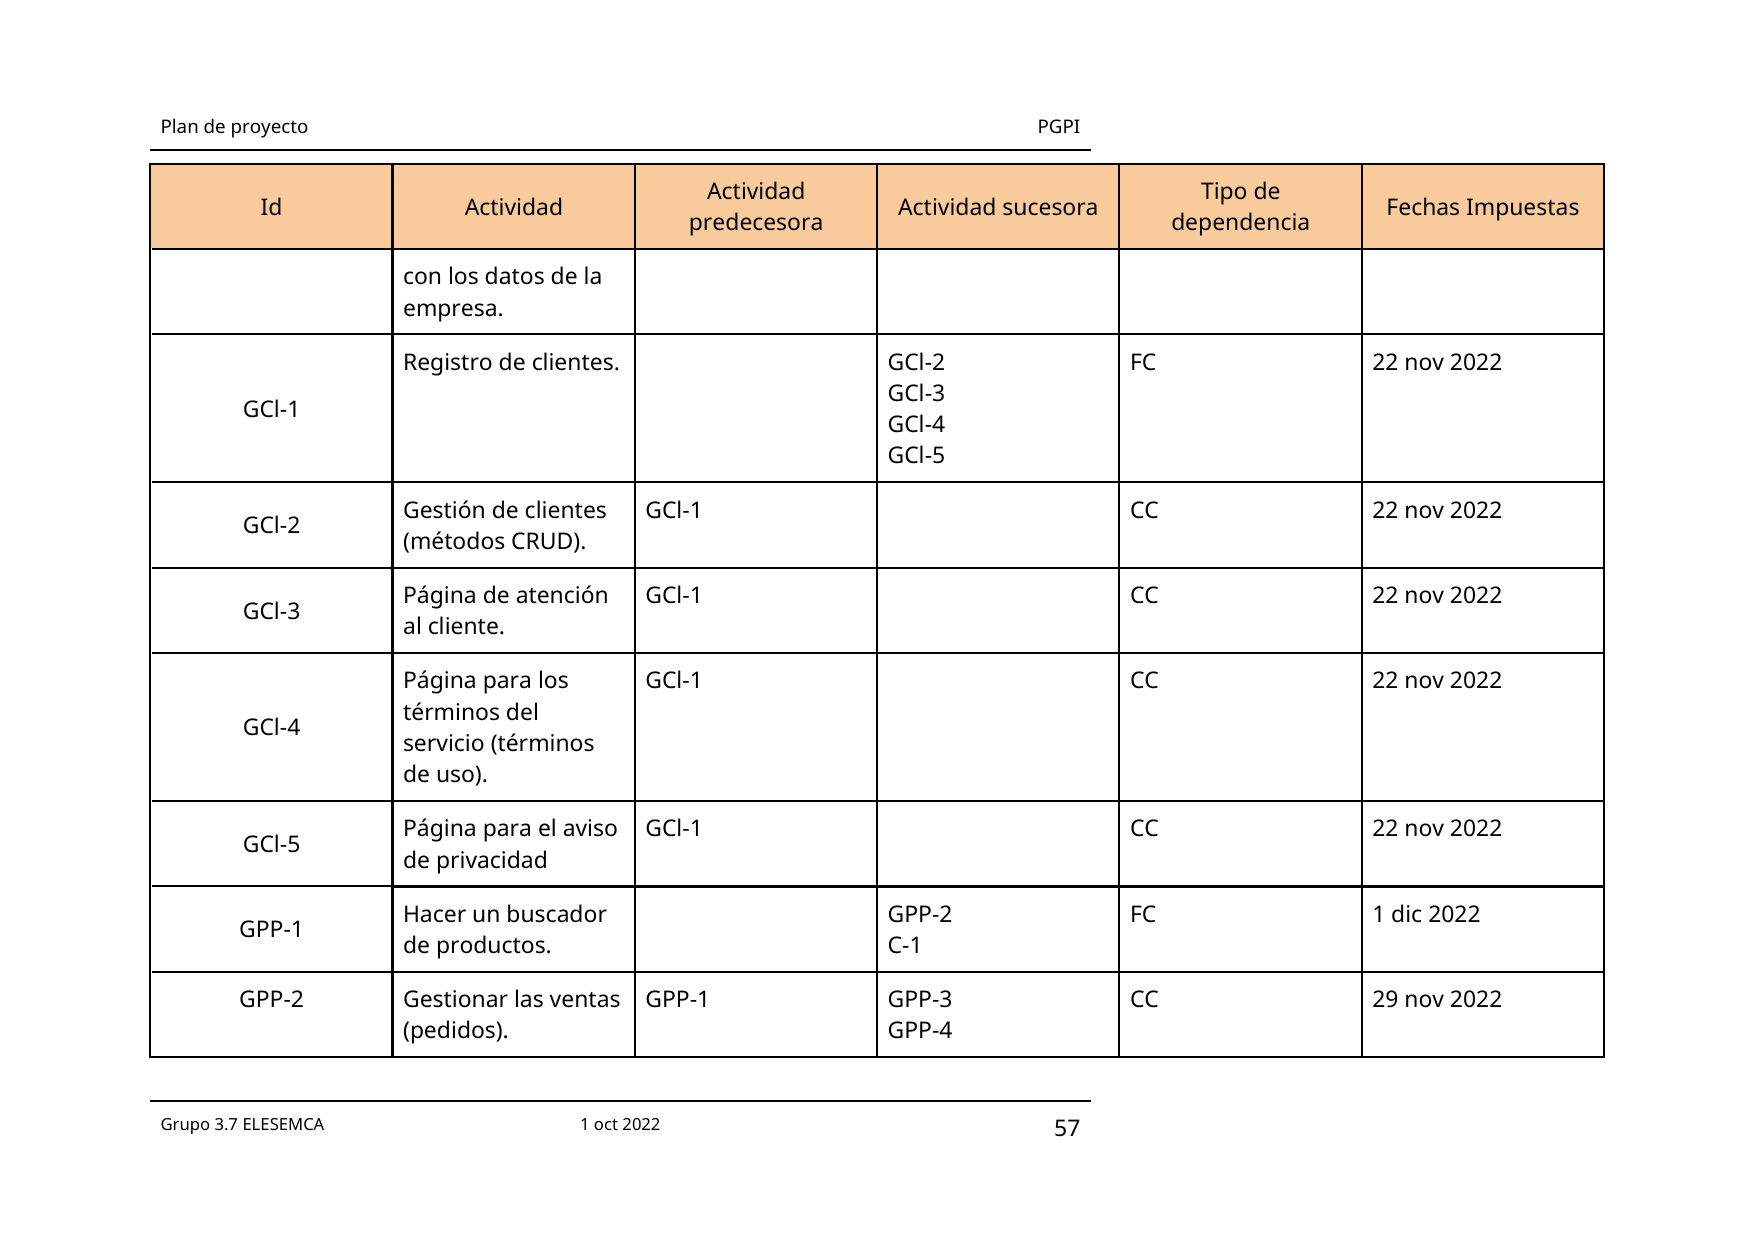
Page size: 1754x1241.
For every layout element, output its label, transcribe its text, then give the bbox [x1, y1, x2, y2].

table_cell [636, 888, 876, 971]
table_cell [1363, 250, 1603, 333]
table_cell 22 nov 2022 [1363, 569, 1603, 652]
table_cell 1 dic 2022 [1363, 888, 1603, 971]
table_cell Gestionar las ventas (pedidos). [394, 973, 634, 1056]
table_cell 22 nov 2022 [1363, 483, 1603, 567]
table_cell CC [1120, 483, 1361, 567]
table_cell 22 nov 2022 [1363, 802, 1603, 885]
table_cell [878, 654, 1118, 800]
table_cell [878, 250, 1118, 333]
table_header Id [151, 165, 391, 248]
table_cell [1120, 250, 1361, 333]
table_header Actividad predecesora [636, 165, 876, 248]
table_cell Página de atención al cliente. [394, 569, 634, 652]
table_cell GCl-2 GCl-3 GCl-4 GCl-5 [878, 335, 1118, 481]
table_cell FC [1120, 335, 1361, 481]
table_cell CC [1120, 654, 1361, 800]
table_cell 22 nov 2022 [1363, 654, 1603, 800]
table_cell 22 nov 2022 [1363, 335, 1603, 481]
table_cell GCl-3 [151, 568, 391, 652]
table_cell Página para el aviso de privacidad [394, 802, 634, 885]
table_cell [878, 802, 1118, 885]
table_header Actividad [394, 165, 634, 248]
table_cell Registro de clientes. [394, 335, 634, 481]
table_cell 29 nov 2022 [1363, 973, 1603, 1056]
table_cell GPP-3 GPP-4 [878, 973, 1118, 1056]
table_cell [878, 483, 1118, 567]
table_cell FC [1120, 888, 1361, 971]
table_cell GCl-1 [636, 654, 876, 800]
table_cell Gestión de clientes (métodos CRUD). [394, 483, 634, 567]
table_cell [636, 250, 876, 333]
table_cell GCl-4 [151, 653, 391, 800]
table_cell [878, 569, 1118, 652]
table_cell GCl-1 [636, 802, 876, 885]
table_cell GPP-2 [151, 972, 391, 1056]
table_cell GPP-2 C-1 [878, 888, 1118, 971]
table_cell Página para los términos del servicio (términos de uso). [394, 654, 634, 800]
table_cell [151, 249, 391, 333]
table_cell CC [1120, 569, 1361, 652]
table_cell CC [1120, 973, 1361, 1056]
table_cell con los datos de la empresa. [394, 250, 634, 333]
table_cell Hacer un buscador de productos. [394, 888, 634, 971]
table_cell GCl-2 [151, 482, 391, 567]
table_cell GPP-1 [636, 973, 876, 1056]
table_cell GCl-5 [151, 801, 391, 885]
table_header Fechas Impuestas [1363, 165, 1603, 248]
table_cell CC [1120, 802, 1361, 885]
table_cell [636, 335, 876, 481]
table_cell GCl-1 [636, 483, 876, 567]
table_header Actividad sucesora [878, 165, 1118, 248]
table_cell GCl-1 [636, 569, 876, 652]
table_header Tipo de dependencia [1120, 165, 1361, 248]
table_cell GPP-1 [151, 886, 391, 971]
table_cell GCl-1 [151, 334, 391, 481]
